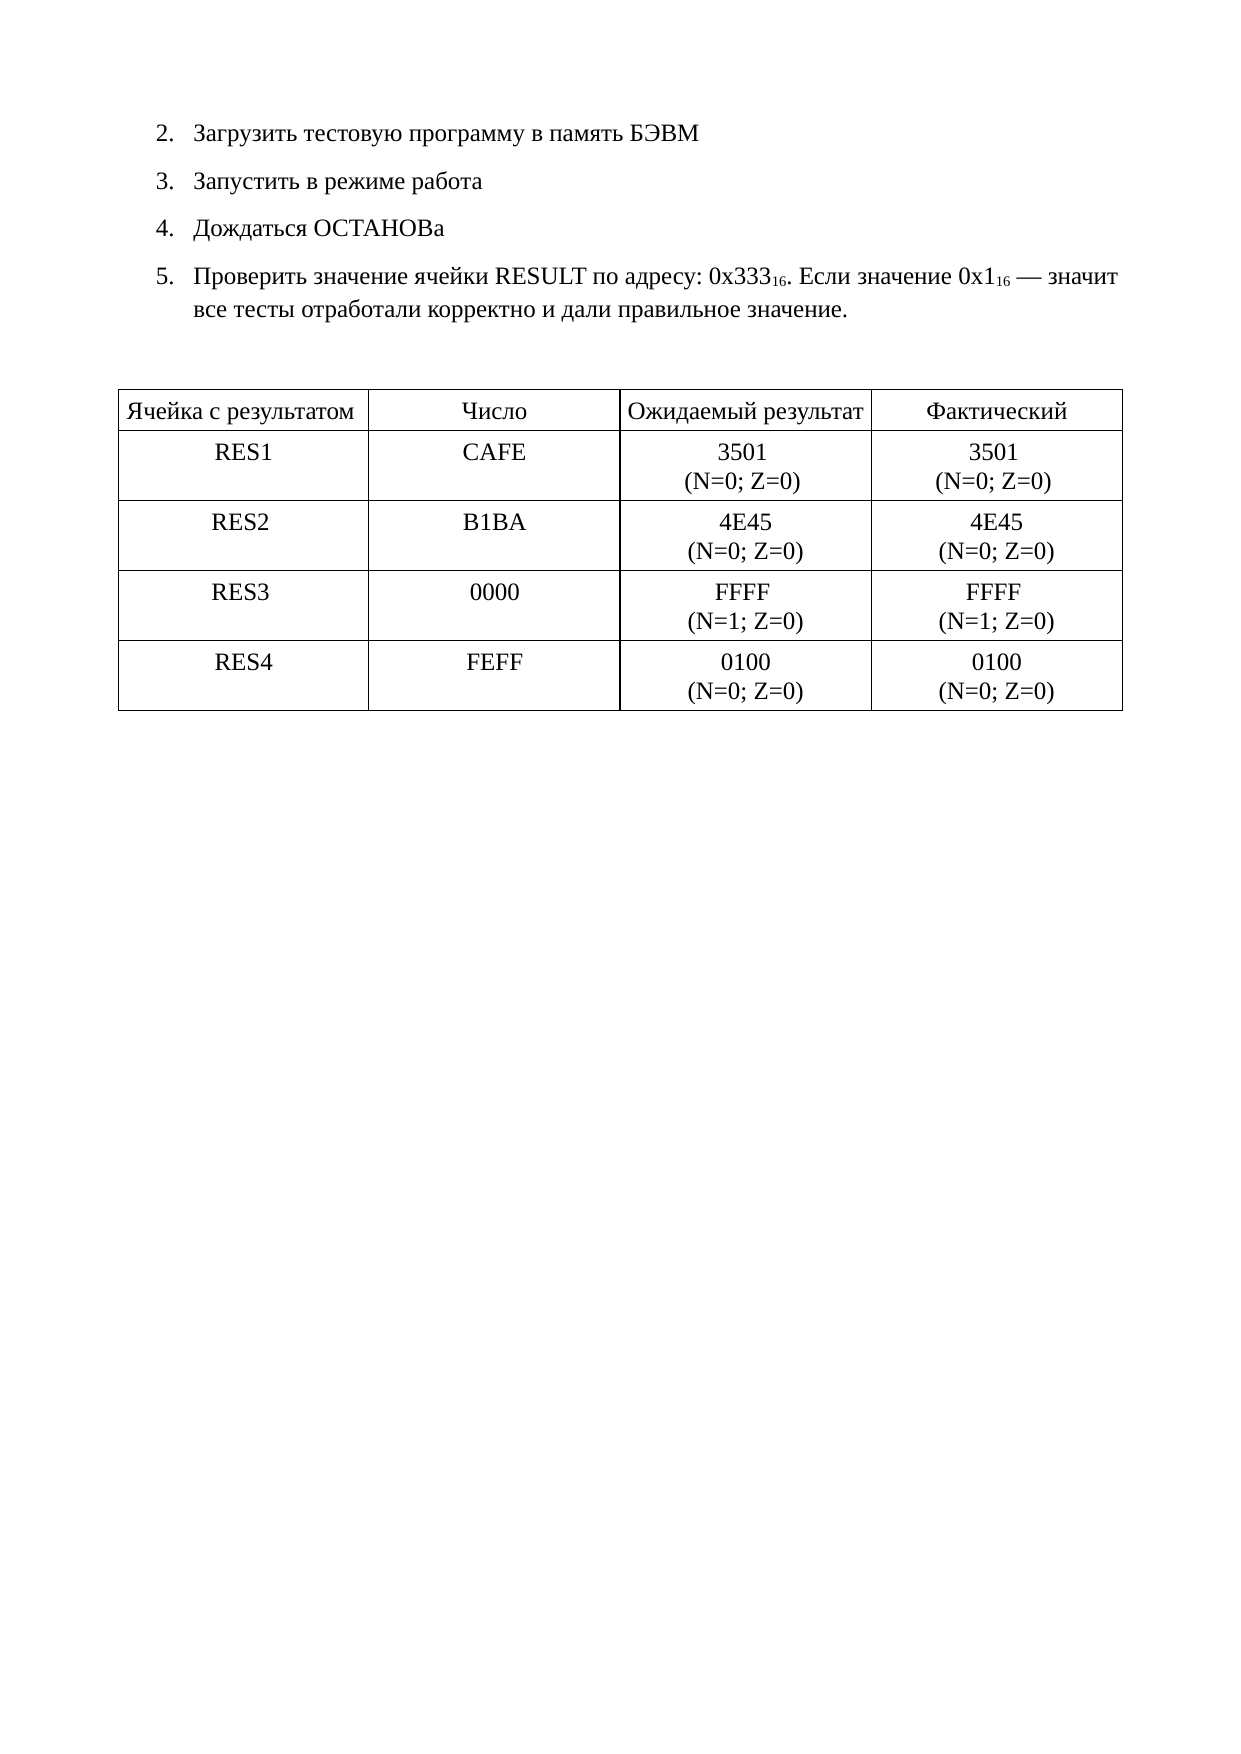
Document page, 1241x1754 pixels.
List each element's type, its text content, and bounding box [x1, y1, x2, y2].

table_cell FEFF [369, 641, 619, 710]
table_cell RES1 [119, 431, 368, 500]
list Загрузить тестовую программу в память БЭВМ [156, 118, 1122, 147]
table_header Ожидаемый результат [621, 390, 871, 430]
table_cell RES4 [119, 641, 368, 710]
table_cell RES2 [119, 501, 368, 570]
table_cell 3501 (N=0; Z=0) [872, 431, 1122, 500]
table_cell CAFE [369, 431, 619, 500]
list Проверить значение ячейки RESULT по адресу: 0x33316. Если значение 0x116 — значит все тесты отработали корректно и дали правильное значение. [156, 261, 1122, 323]
table_cell 0100 (N=0; Z=0) [872, 641, 1122, 710]
table_cell 0000 [369, 571, 619, 640]
table_header Фактический [872, 390, 1122, 430]
table_cell FFFF (N=1; Z=0) [621, 571, 871, 640]
table_header Ячейка с результатом [119, 390, 368, 430]
table_cell 3501 (N=0; Z=0) [621, 431, 871, 500]
table_cell 4E45 (N=0; Z=0) [872, 501, 1122, 570]
table_header Число [369, 390, 619, 430]
table_cell 0100 (N=0; Z=0) [621, 641, 871, 710]
table_cell 4E45 (N=0; Z=0) [621, 501, 871, 570]
table_cell B1BA [369, 501, 619, 570]
table_cell FFFF (N=1; Z=0) [872, 571, 1122, 640]
list Дождаться ОСТАНОВа [156, 213, 1122, 242]
table_cell RES3 [119, 571, 368, 640]
list Запустить в режиме работа [156, 166, 1122, 194]
